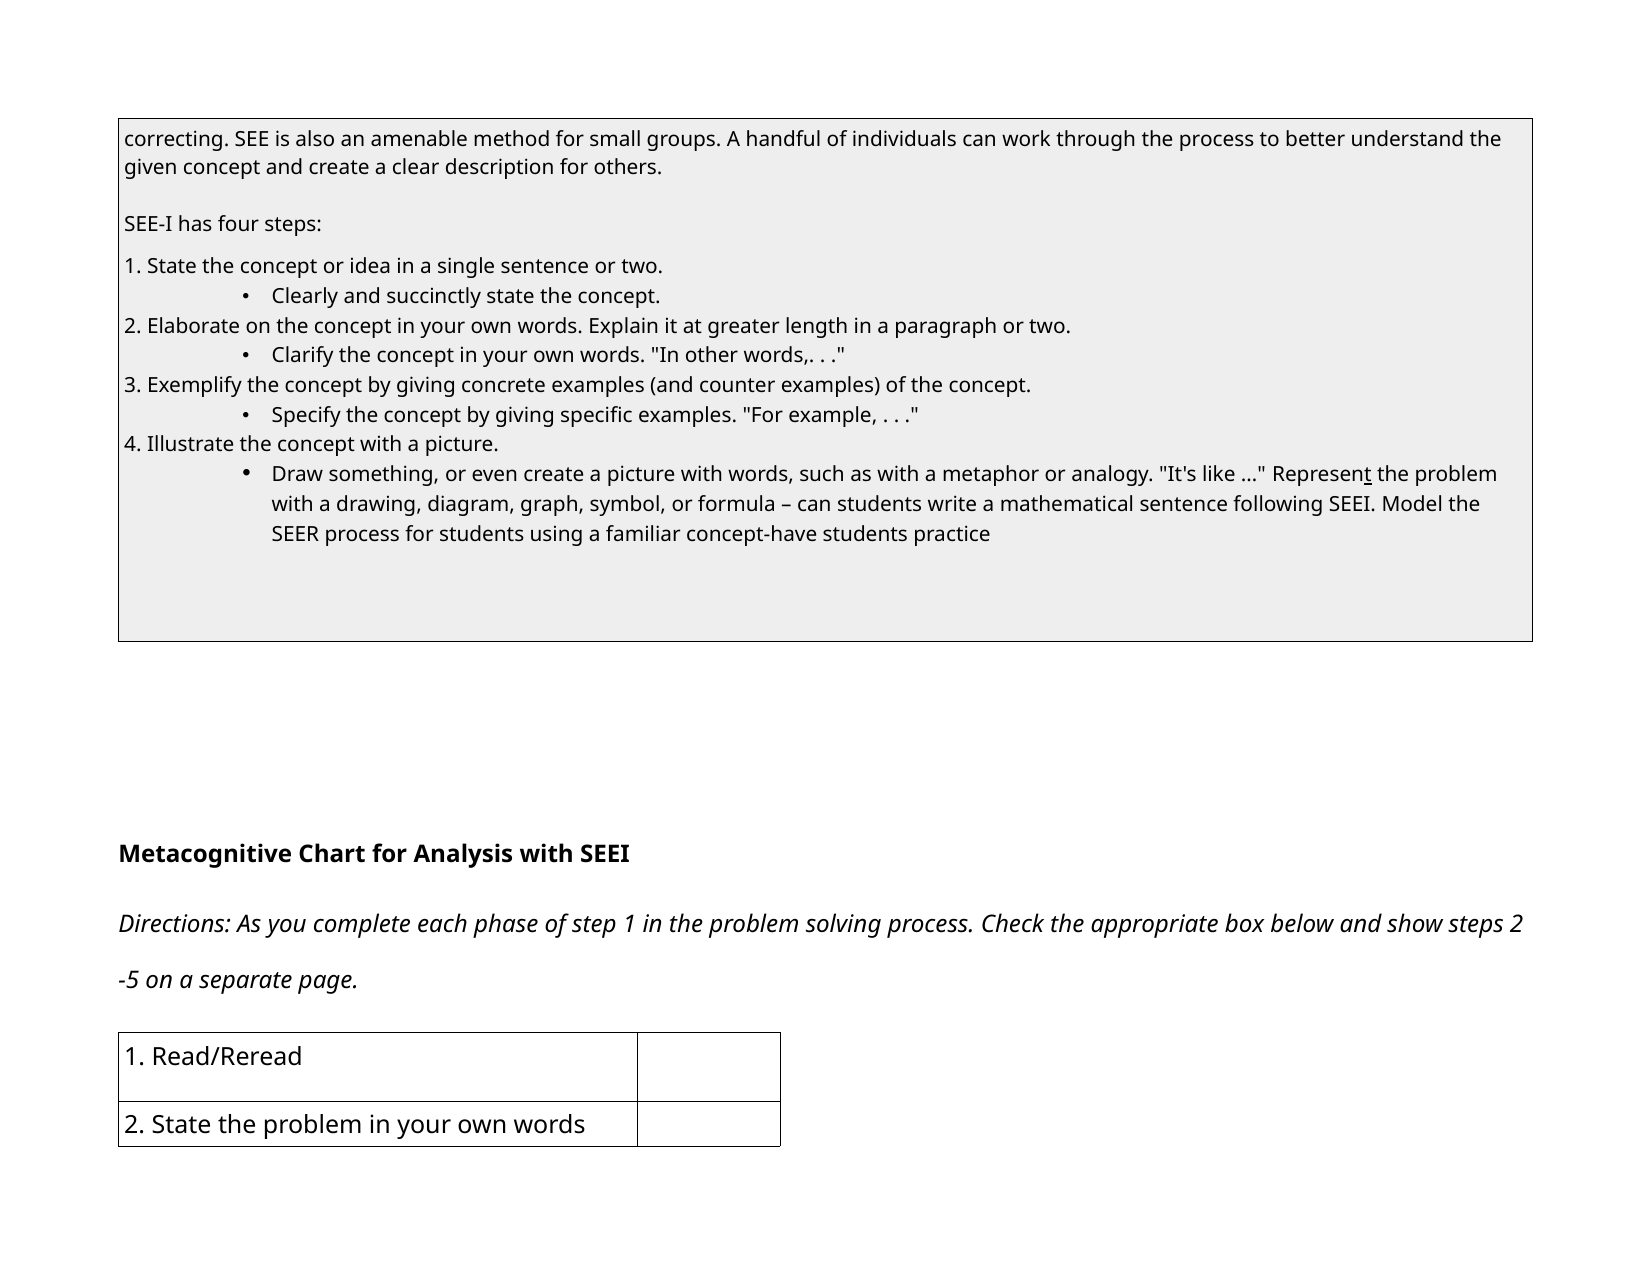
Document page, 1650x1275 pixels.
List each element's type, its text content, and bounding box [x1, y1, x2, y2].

text Metacognitive Chart for Analysis with SEEI [118, 837, 1532, 894]
table_header correcting. SEE is also an amenable method for small groups. A handful of individuals can work through the process to better understand the given concept and create a clear description for others. SEE-I has four steps: 1. State the concept or idea in a single sentence or two. Clearly and succinctly state the concept. 2. Elaborate on the concept in your own words. Explain it at greater length in a paragraph or two. Clarify the concept in your own words. "In other words,. . ." 3. Exemplify the concept by giving concrete examples (and counter examples) of the concept. Specify the concept by giving specific examples. "For example, . . ." 4. Illustrate the concept with a picture. Draw something, or even create a picture with words, such as with a metaphor or analogy. "It's like …" Represent the problem with a drawing, diagram, graph, symbol, or formula – can students write a mathematical sentence following SEEI. Model the SEER process for students using a familiar concept-have students practice [119, 119, 1532, 641]
table_header 1. Read/Reread [119, 1033, 637, 1101]
table_cell 2. State the problem in your own words [119, 1102, 637, 1146]
table_header [638, 1033, 780, 1101]
table_cell [638, 1102, 780, 1146]
text Directions: As you complete each phase of step 1 in the problem solving process. Check the appropriate box below and show steps 2 -5 on a separate page. [118, 906, 1532, 1020]
